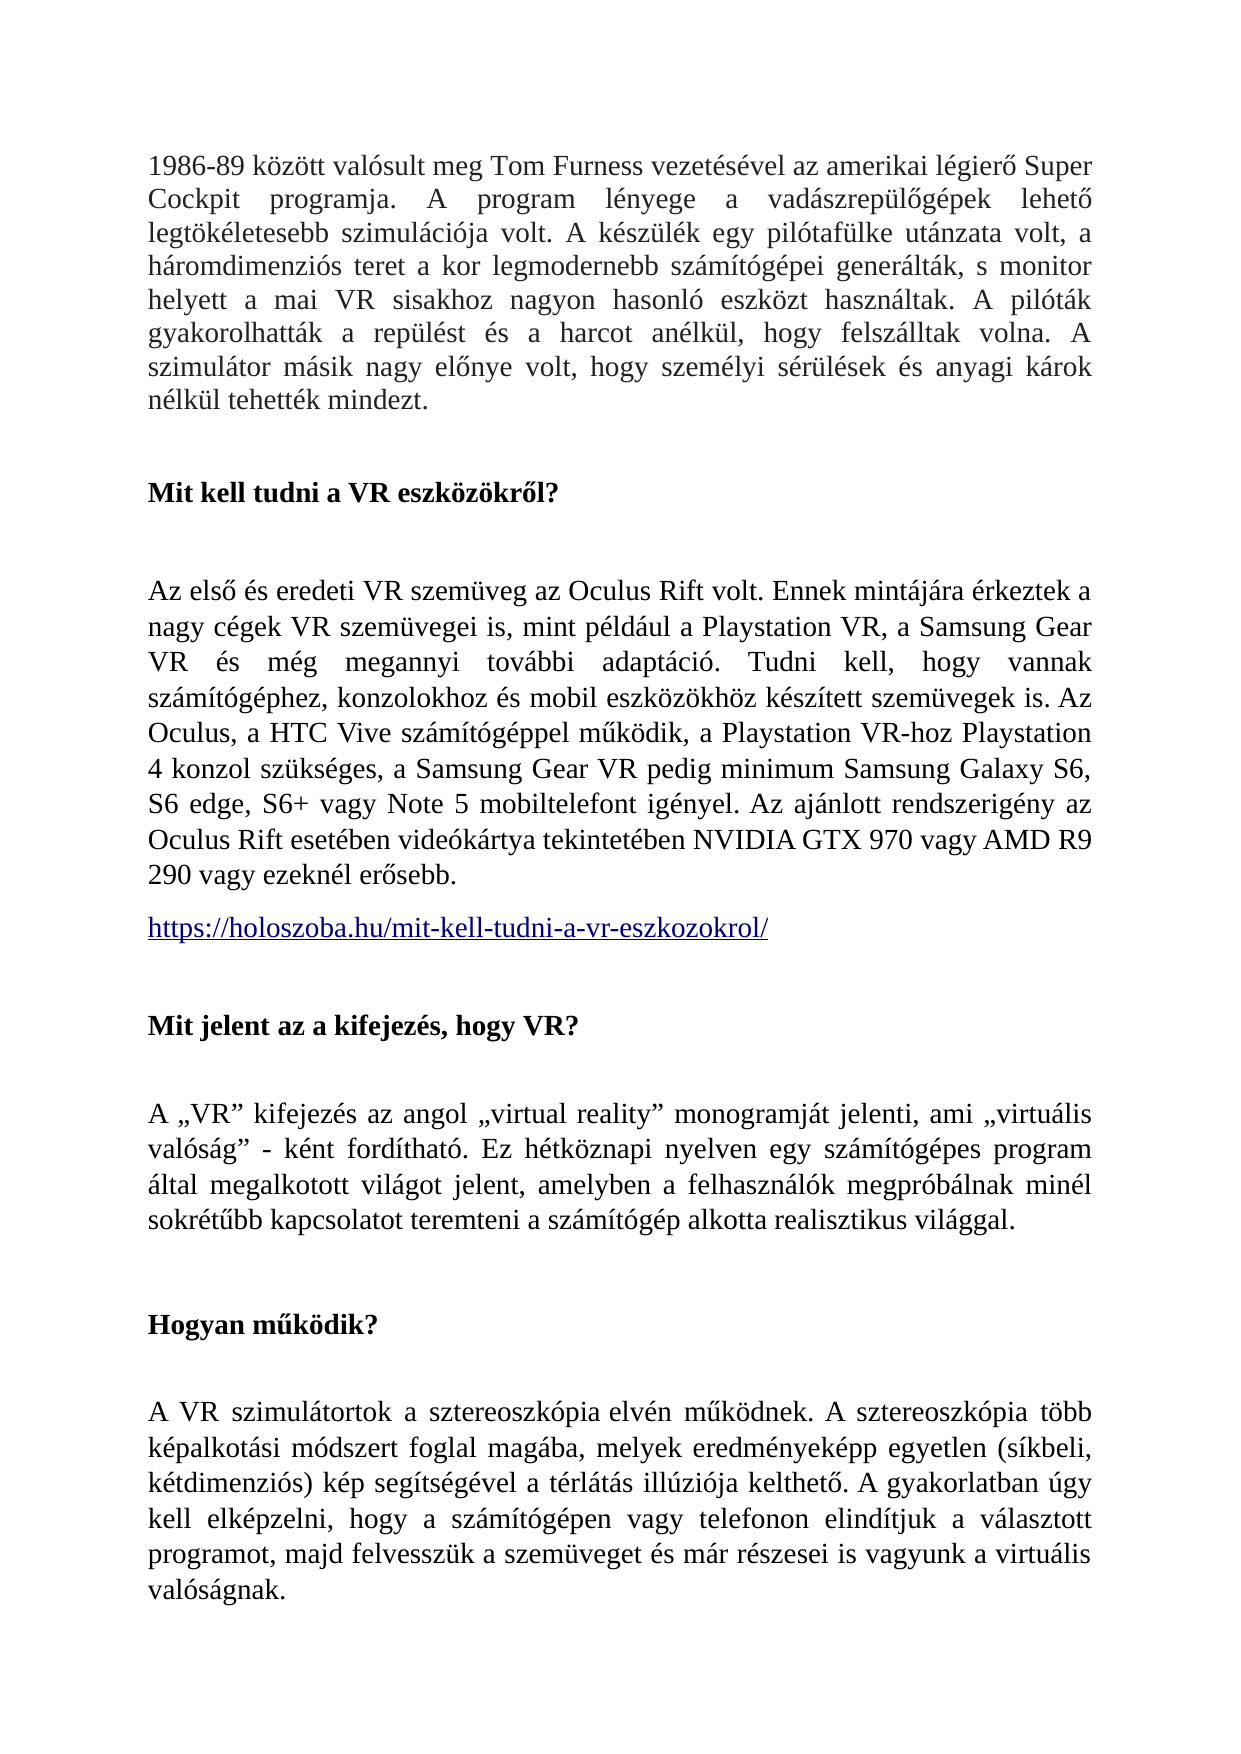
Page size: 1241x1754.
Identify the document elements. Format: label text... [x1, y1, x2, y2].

text Mit jelent az a kifejezés, hogy VR? [148, 1008, 1093, 1042]
text Az első és eredeti VR szemüveg az Oculus Rift volt. Ennek mintájára érkeztek a nagy cégek VR szemüvegei is, mint például a Playstation VR, a Samsung Gear VR és még megannyi további adaptáció. Tudni kell, hogy vannak számítógéphez, konzolokhoz és mobil eszközökhöz készített szemüvegek is. Az Oculus, a HTC Vive számítógéppel működik, a Playstation VR-hoz Playstation 4 konzol szükséges, a Samsung Gear VR pedig minimum Samsung Galaxy S6, S6 edge, S6+ vagy Note 5 mobiltelefont igényel. Az ajánlott rendszerigény az Oculus Rift esetében videókártya tekintetében NVIDIA GTX 970 vagy AMD R9 290 vagy ezeknél erősebb. [148, 573, 1093, 891]
text 1986-89 között valósult meg Tom Furness vezetésével az amerikai légierő Super Cockpit programja. A program lényege a vadászrepülőgépek lehető legtökéletesebb szimulációja volt. A készülék egy pilótafülke utánzata volt, a háromdimenziós teret a kor legmodernebb számítógépei generálták, s monitor helyett a mai VR sisakhoz nagyon hasonló eszközt használtak. A pilóták gyakorolhatták a repülést és a harcot anélkül, hogy felszálltak volna. A szimulátor másik nagy előnye volt, hogy személyi sérülések és anyagi károk nélkül tehették mindezt. [148, 148, 1093, 416]
text A „VR” kifejezés az angol „virtual reality” monogramját jelenti, ami „virtuális valóság” - ként fordítható. Ez hétköznapi nyelven egy számítógépes program által megalkotott világot jelent, amelyben a felhasználók megpróbálnak minél sokrétűbb kapcsolatot teremteni a számítógép alkotta realisztikus világgal. [148, 1060, 1093, 1236]
text Hogyan működik? [148, 1307, 1093, 1340]
text Mit kell tudni a VR eszközökről? [148, 475, 1093, 508]
text https://holoszoba.hu/mit-kell-tudni-a-vr-eszkozokrol/ [148, 910, 1093, 943]
text A VR szimulátortok a sztereoszkópia elvén működnek. A sztereoszkópia több képalkotási módszert foglal magába, melyek eredményeképp egyetlen (síkbeli, kétdimenziós) kép segítségével a térlátás illúziója kelthető. A gyakorlatban úgy kell elképzelni, hogy a számítógépen vagy telefonon elindítjuk a választott programot, majd felvesszük a szemüveget és már részesei is vagyunk a virtuális valóságnak. [148, 1359, 1093, 1606]
